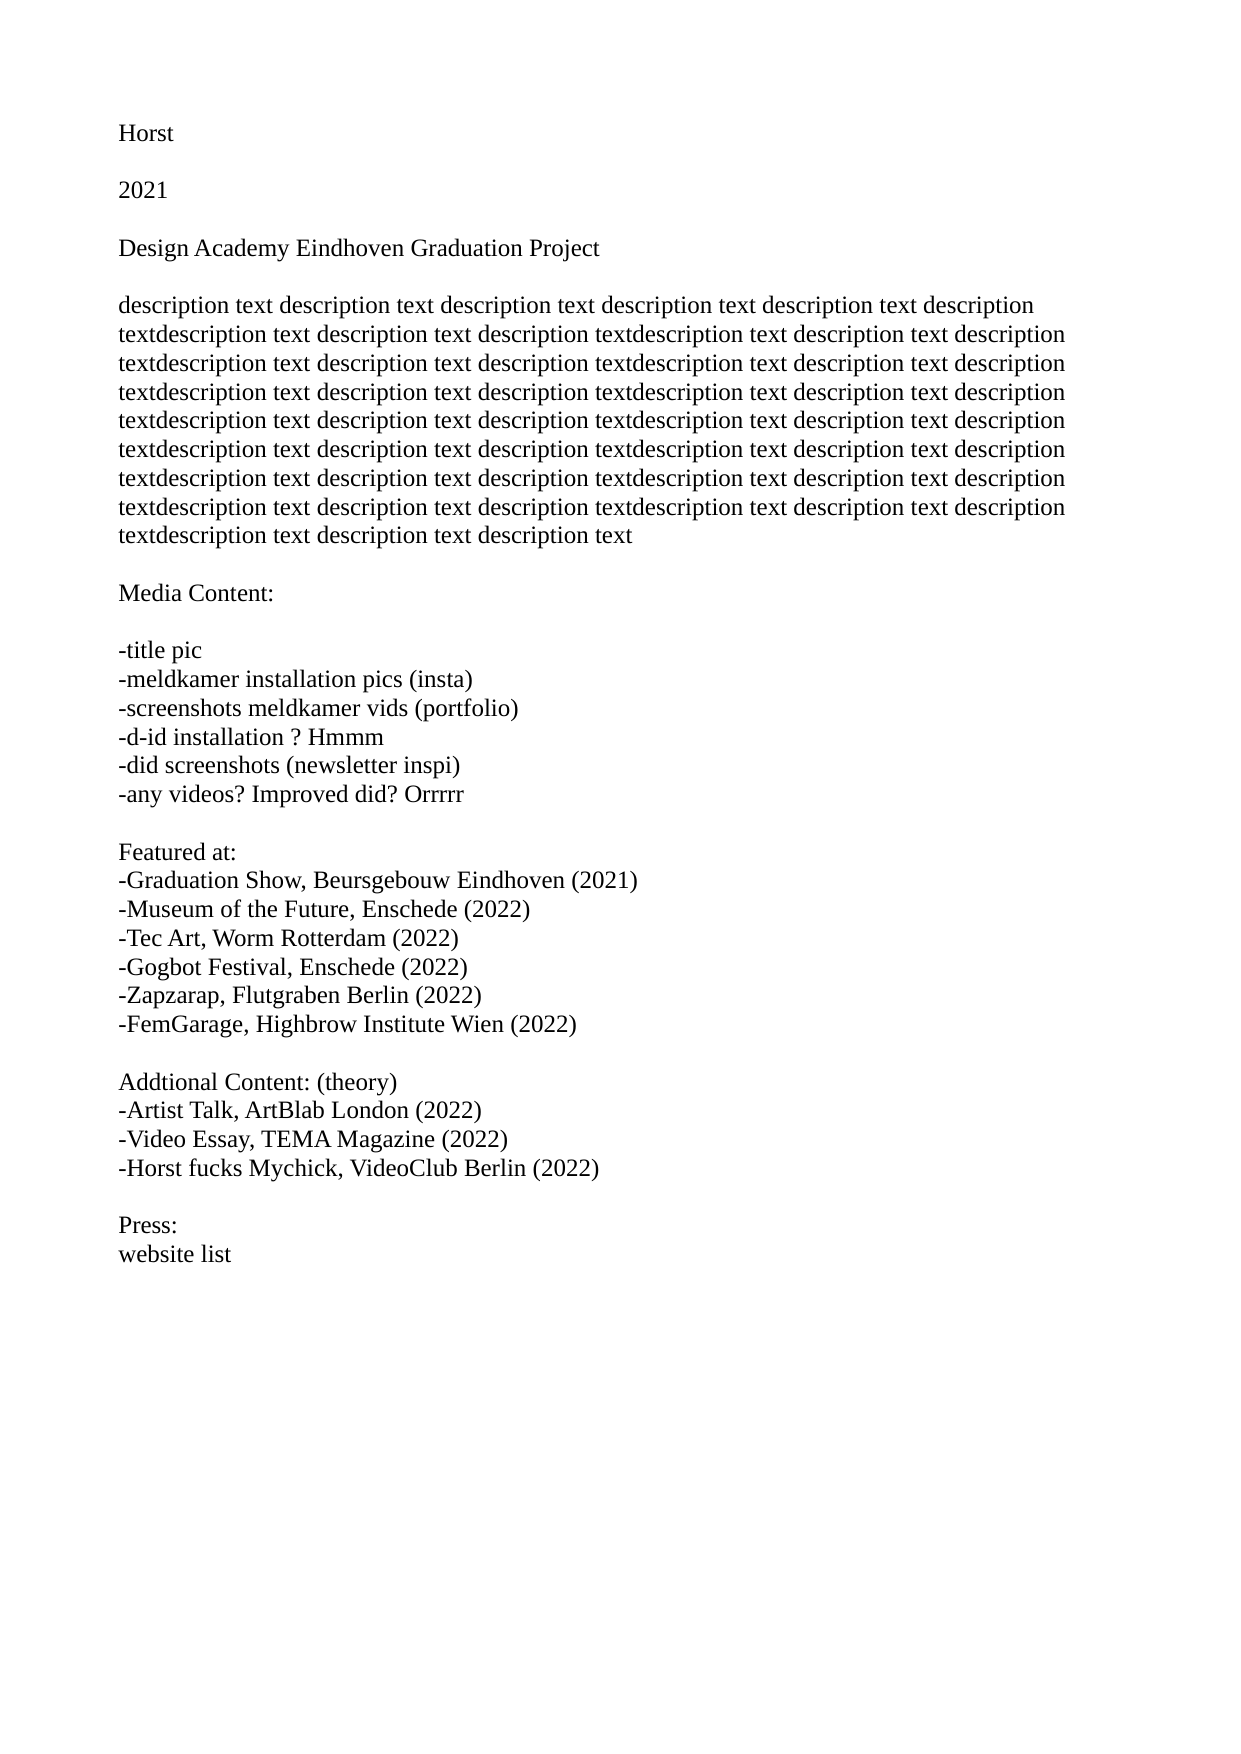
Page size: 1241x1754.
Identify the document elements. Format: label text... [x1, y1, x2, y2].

text -Artist Talk, ArtBlab London (2022) [118, 1096, 1122, 1124]
text -Graduation Show, Beursgebouw Eindhoven (2021) [118, 866, 1122, 894]
text website list [118, 1239, 1122, 1268]
text Featured at: [118, 837, 1122, 866]
text -Gogbot Festival, Enschede (2022) [118, 952, 1122, 981]
text Horst [118, 118, 1122, 147]
text -Video Essay, TEMA Magazine (2022) [118, 1124, 1122, 1153]
text -Museum of the Future, Enschede (2022) [118, 894, 1122, 923]
text -any videos? Improved did? Orrrrr [118, 779, 1122, 808]
text Press: [118, 1211, 1122, 1239]
text Media Content: [118, 578, 1122, 607]
text -screenshots meldkamer vids (portfolio) [118, 693, 1122, 722]
text Design Academy Eindhoven Graduation Project [118, 233, 1122, 262]
text description text description text description text description text description text description textdescription text description text description textdescription text description text description textdescription text description text description textdescription text description text description textdescription text description text description textdescription text description text description textdescription text description text description textdescription text description text description textdescription text description text description textdescription text description text description textdescription text description text description textdescription text description text description textdescription text description text description textdescription text description text description textdescription text description text description text [118, 291, 1122, 549]
text -Horst fucks Mychick, VideoClub Berlin (2022) [118, 1153, 1122, 1182]
text 2021 [118, 176, 1122, 204]
text Addtional Content: (theory) [118, 1067, 1122, 1096]
text -title pic [118, 636, 1122, 664]
text -Zapzarap, Flutgraben Berlin (2022) [118, 981, 1122, 1009]
text -Tec Art, Worm Rotterdam (2022) [118, 923, 1122, 952]
text -meldkamer installation pics (insta) [118, 664, 1122, 693]
text -did screenshots (newsletter inspi) [118, 751, 1122, 779]
text -FemGarage, Highbrow Institute Wien (2022) [118, 1009, 1122, 1038]
text -d-id installation ? Hmmm [118, 722, 1122, 751]
